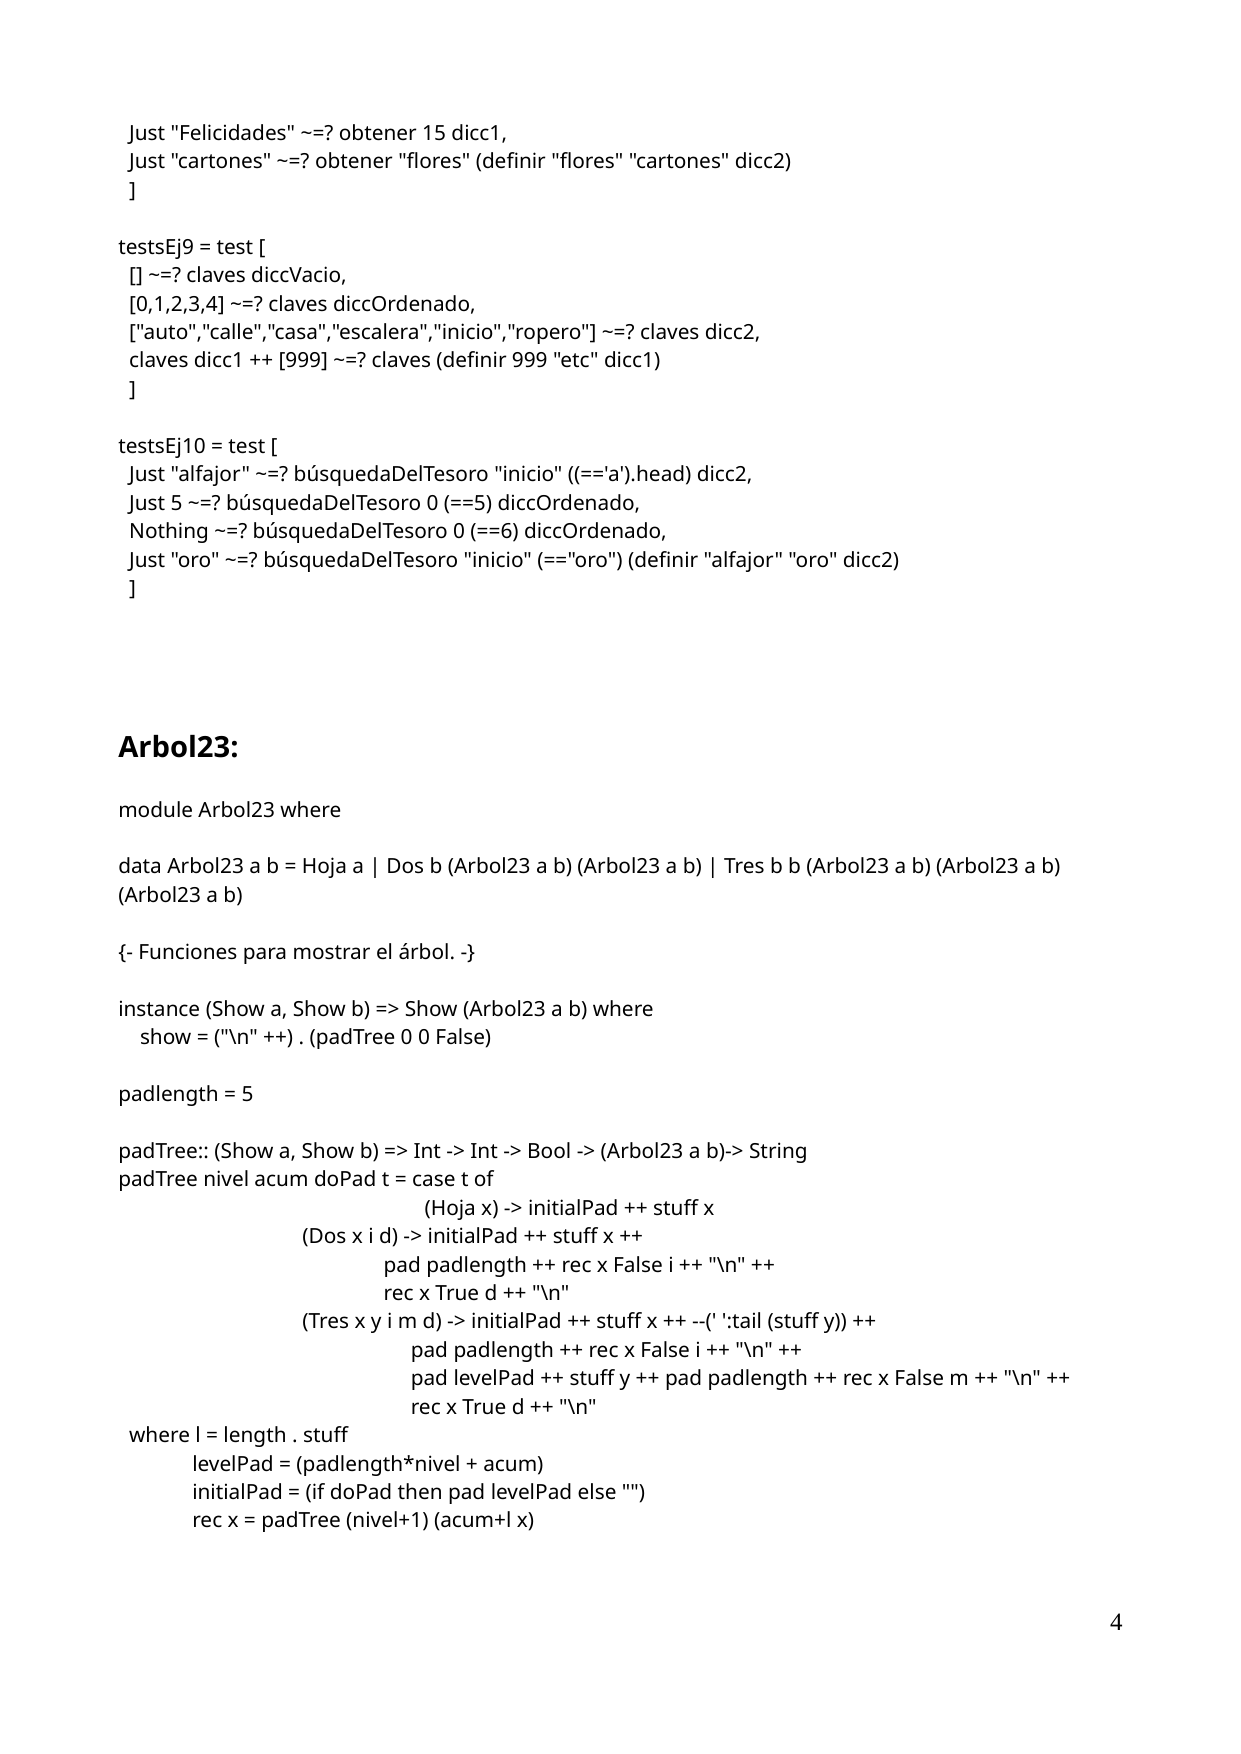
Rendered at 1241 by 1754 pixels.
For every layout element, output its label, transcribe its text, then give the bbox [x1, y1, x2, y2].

text testsEj10 = test [ [118, 431, 1122, 459]
text ] [118, 175, 1122, 203]
text levelPad = (padlength*nivel + acum) [118, 1449, 1122, 1477]
text ] [118, 374, 1122, 402]
text [0,1,2,3,4] ~=? claves diccOrdenado, [118, 289, 1122, 317]
text Just "cartones" ~=? obtener "flores" (definir "flores" "cartones" dicc2) [118, 147, 1122, 175]
text show = ("\n" ++) . (padTree 0 0 False) [118, 1022, 1122, 1051]
text claves dicc1 ++ [999] ~=? claves (definir 999 "etc" dicc1) [118, 346, 1122, 374]
text Just 5 ~=? búsquedaDelTesoro 0 (==5) diccOrdenado, [118, 488, 1122, 516]
text testsEj9 = test [ [118, 232, 1122, 260]
text (Hoja x) -> initialPad ++ stuff x [118, 1193, 1122, 1221]
text pad levelPad ++ stuff y ++ pad padlength ++ rec x False m ++ "\n" ++ [118, 1363, 1122, 1392]
text pad padlength ++ rec x False i ++ "\n" ++ [118, 1335, 1122, 1363]
text rec x True d ++ "\n" [118, 1278, 1122, 1307]
text rec x True d ++ "\n" [118, 1392, 1122, 1420]
text Nothing ~=? búsquedaDelTesoro 0 (==6) diccOrdenado, [118, 516, 1122, 545]
text {- Funciones para mostrar el árbol. -} [118, 937, 1122, 965]
text padlength = 5 [118, 1079, 1122, 1107]
text ] [118, 573, 1122, 602]
text padTree nivel acum doPad t = case t of [118, 1164, 1122, 1193]
text (Tres x y i m d) -> initialPad ++ stuff x ++ --(' ':tail (stuff y)) ++ [118, 1307, 1122, 1335]
text data Arbol23 a b = Hoja a | Dos b (Arbol23 a b) (Arbol23 a b) | Tres b b (Arbol23 a b) (Arbol23 a b) (Arbol23 a b) [118, 852, 1122, 908]
text initialPad = (if doPad then pad levelPad else "") [118, 1477, 1122, 1506]
text padTree:: (Show a, Show b) => Int -> Int -> Bool -> (Arbol23 a b)-> String [118, 1136, 1122, 1164]
text where l = length . stuff [118, 1420, 1122, 1449]
text rec x = padTree (nivel+1) (acum+l x) [118, 1506, 1122, 1534]
text Just "alfajor" ~=? búsquedaDelTesoro "inicio" ((=='a').head) dicc2, [118, 459, 1122, 488]
text pad padlength ++ rec x False i ++ "\n" ++ [118, 1250, 1122, 1278]
text [] ~=? claves diccVacio, [118, 260, 1122, 289]
text module Arbol23 where [118, 795, 1122, 823]
text Arbol23: [118, 727, 1122, 766]
text Just "oro" ~=? búsquedaDelTesoro "inicio" (=="oro") (definir "alfajor" "oro" dicc2) [118, 545, 1122, 573]
text ["auto","calle","casa","escalera","inicio","ropero"] ~=? claves dicc2, [118, 317, 1122, 346]
text (Dos x i d) -> initialPad ++ stuff x ++ [118, 1221, 1122, 1250]
text Just "Felicidades" ~=? obtener 15 dicc1, [118, 118, 1122, 147]
text instance (Show a, Show b) => Show (Arbol23 a b) where [118, 994, 1122, 1022]
